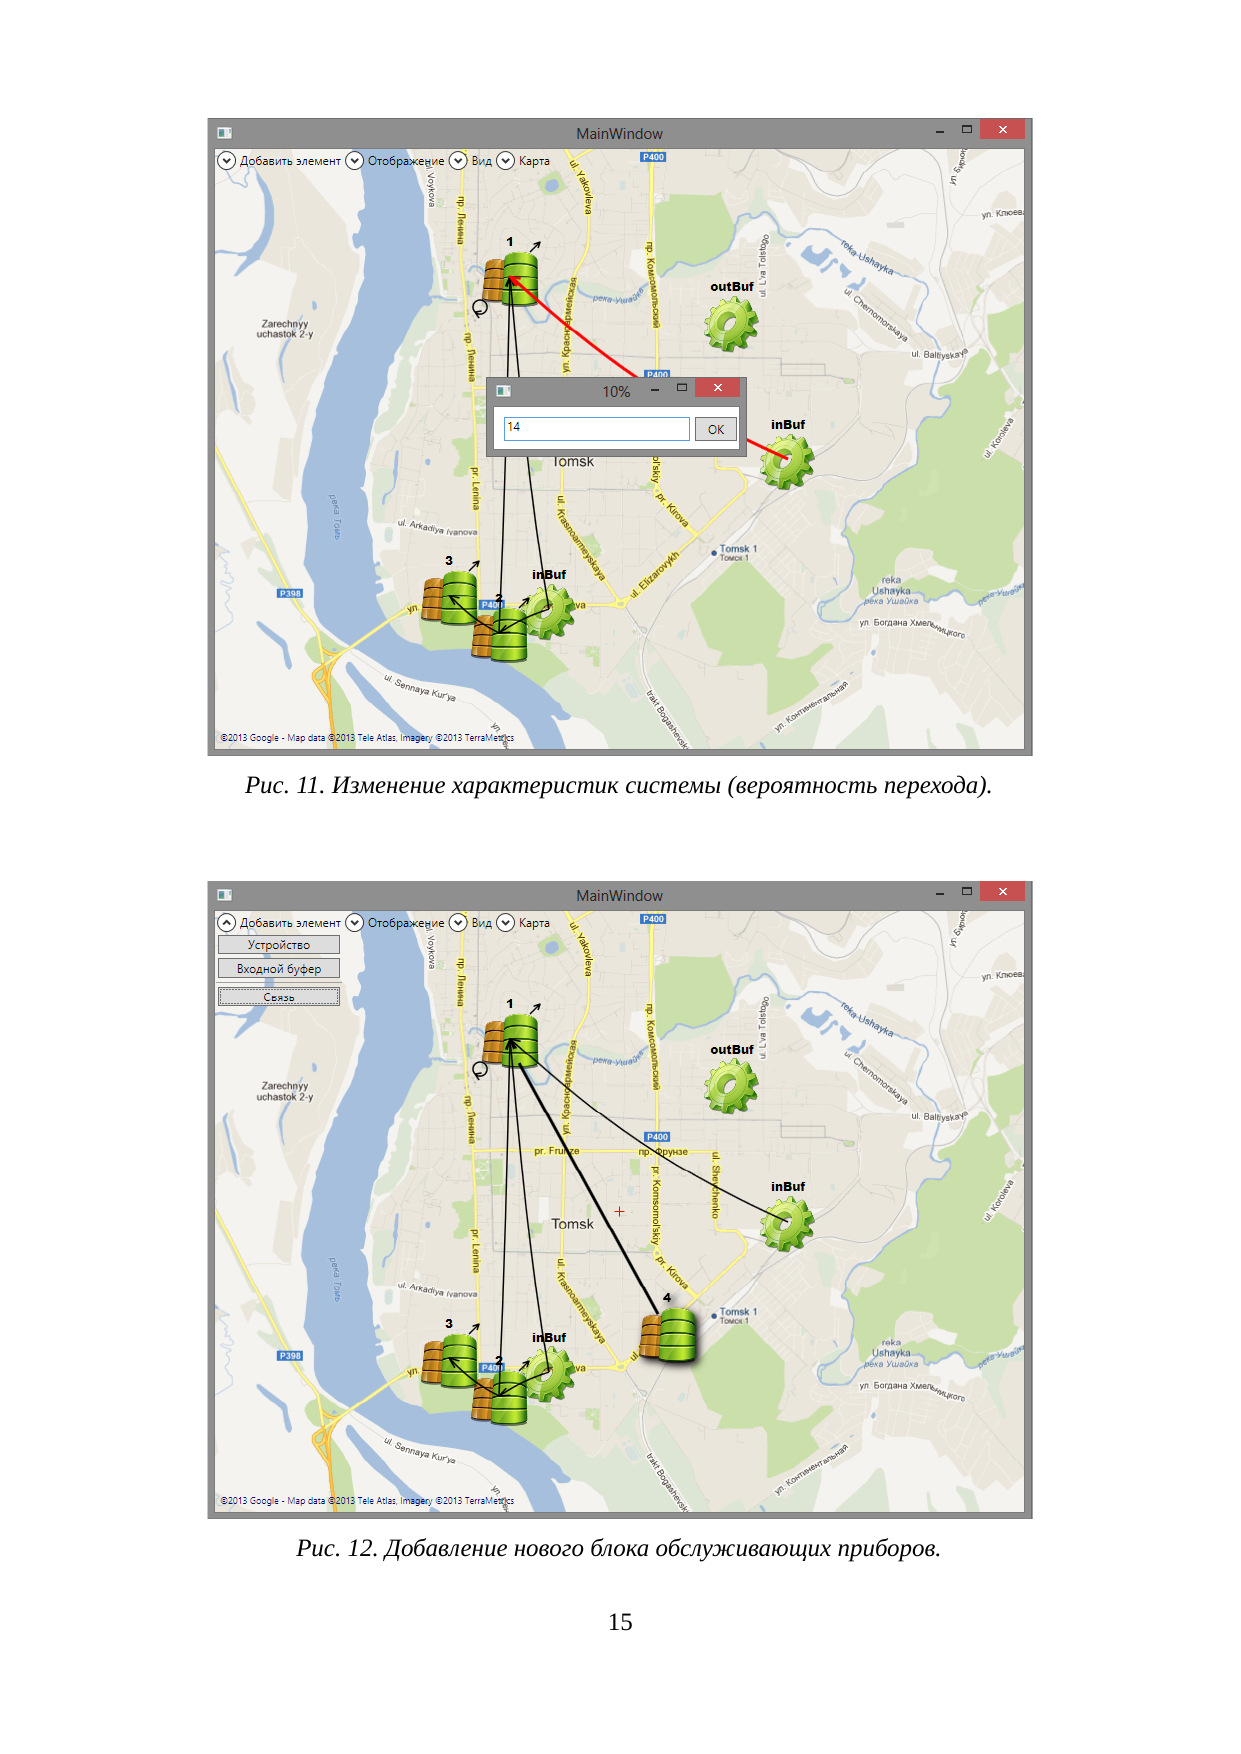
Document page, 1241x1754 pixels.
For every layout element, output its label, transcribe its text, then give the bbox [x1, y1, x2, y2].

picture [207, 881, 1033, 1519]
picture [207, 118, 1033, 756]
text Рис. 12. Добавление нового блока обслуживающих приборов. [118, 881, 1122, 1562]
text Рис. 11. Изменение характеристик системы (вероятность перехода). [118, 118, 1122, 799]
